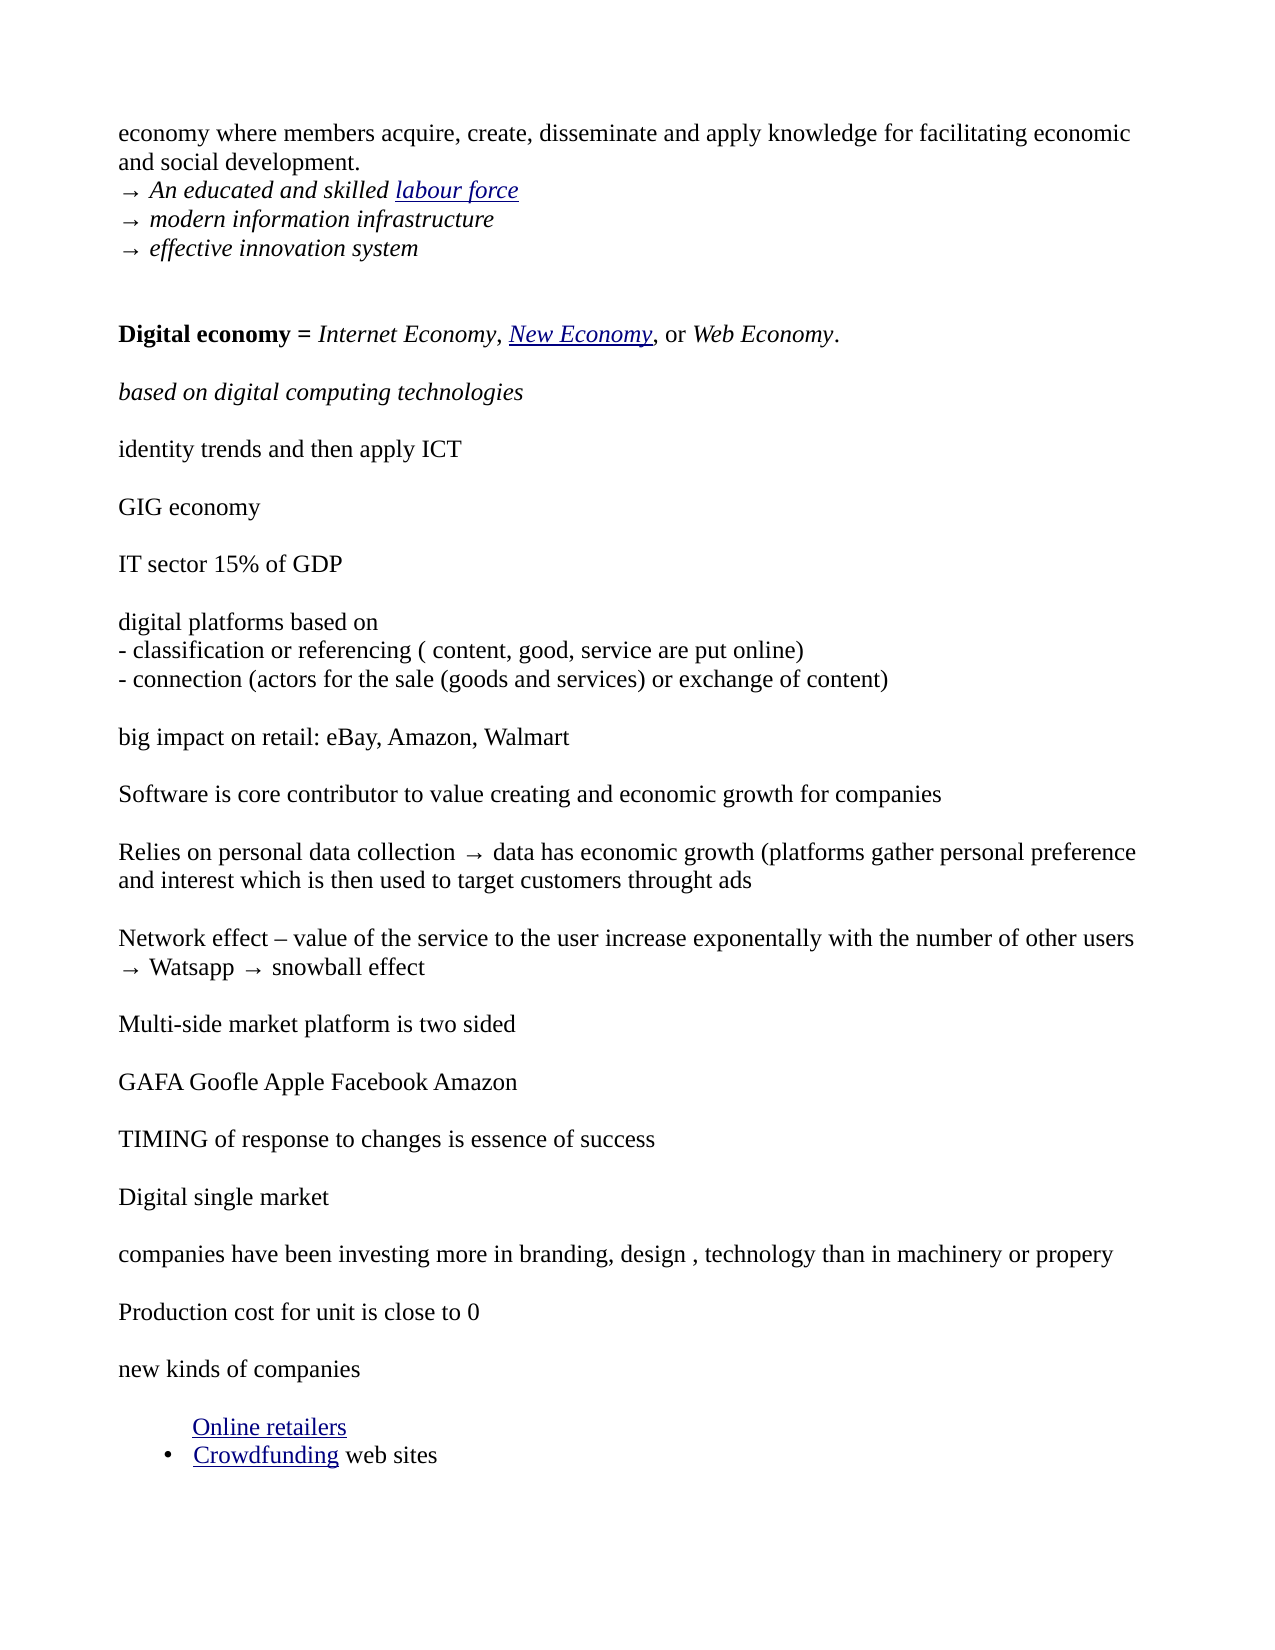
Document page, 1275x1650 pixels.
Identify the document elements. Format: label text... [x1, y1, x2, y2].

text Digital single market [118, 1182, 1157, 1239]
text Digital economy = Internet Economy, New Economy, or Web Economy. [118, 319, 1157, 348]
text economy where members acquire, create, disseminate and apply knowledge for facilitating economic and social development. [118, 118, 1157, 176]
text new kinds of companies [118, 1354, 1157, 1412]
text GIG economy [118, 492, 1157, 521]
text based on digital computing technologies [118, 377, 1157, 406]
text companies have been investing more in branding, design , technology than in machinery or propery [118, 1239, 1157, 1268]
text Software is core contributor to value creating and economic growth for companies [118, 779, 1157, 808]
text GAFA Goofle Apple Facebook Amazon [118, 1067, 1157, 1096]
text - classification or referencing ( content, good, service are put online) [118, 636, 1157, 664]
text Production cost for unit is close to 0 [118, 1297, 1157, 1326]
text → modern information infrastructure → effective innovation system [118, 204, 1157, 262]
text digital platforms based on [118, 607, 1157, 636]
text - connection (actors for the sale (goods and services) or exchange of content) [118, 664, 1157, 693]
text identity trends and then apply ICT [118, 434, 1157, 463]
text big impact on retail: eBay, Amazon, Walmart [118, 722, 1157, 751]
text TIMING of response to changes is essence of success [118, 1124, 1157, 1153]
text Network effect – value of the service to the user increase exponentally with the number of other users → Watsapp → snowball effect [118, 923, 1157, 981]
text Online retailers [118, 1412, 1157, 1441]
text IT sector 15% of GDP [118, 549, 1157, 578]
text Multi-side market platform is two sided [118, 1009, 1157, 1038]
text → An educated and skilled labour force [118, 176, 1157, 204]
text Relies on personal data collection → data has economic growth (platforms gather personal preference and interest which is then used to target customers throught ads [118, 837, 1157, 894]
list Crowdfunding web sites [164, 1441, 1157, 1469]
